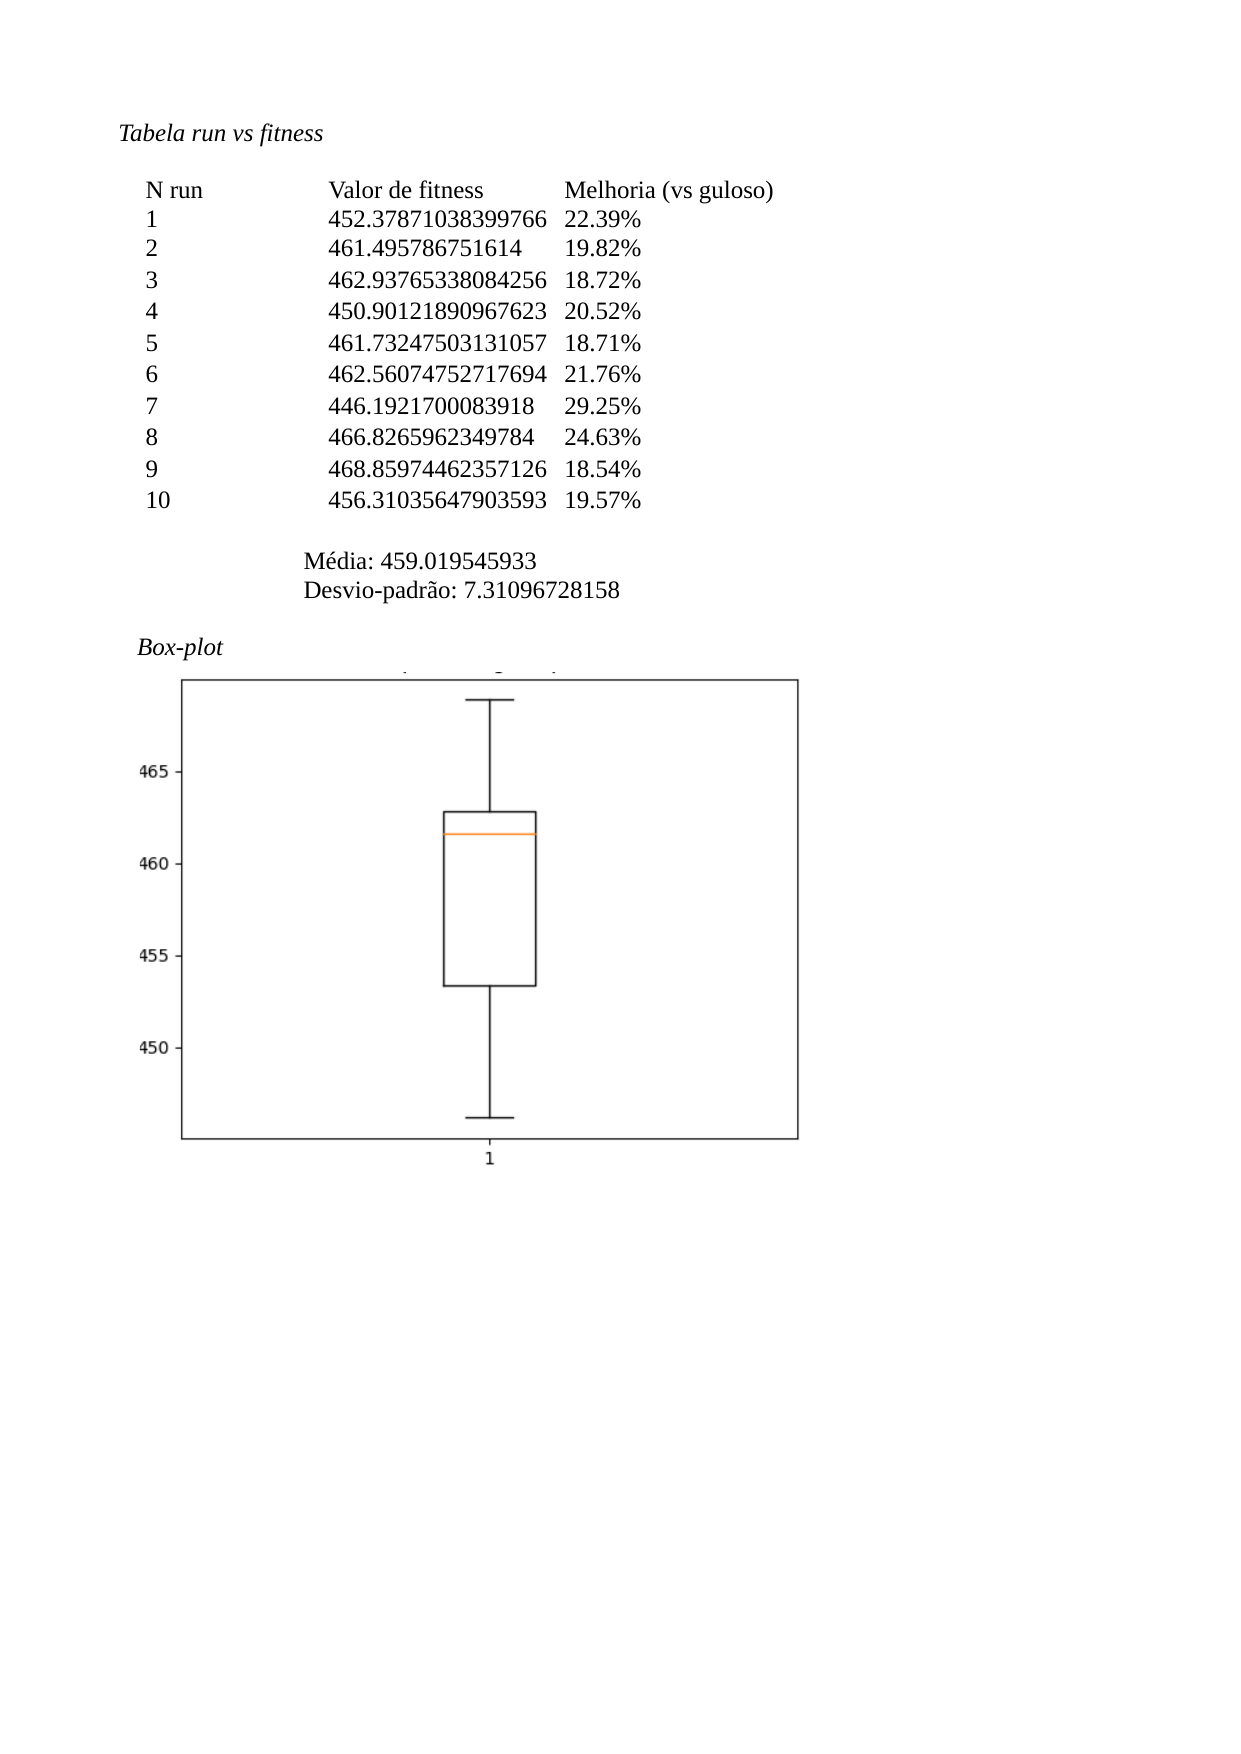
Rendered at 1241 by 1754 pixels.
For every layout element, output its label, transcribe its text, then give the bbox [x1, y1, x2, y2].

table_cell 446.1921700083918 [328, 391, 564, 422]
table_cell 19.82% [564, 233, 789, 265]
table_cell 461.73247503131057 [328, 328, 564, 359]
table_cell 20.52% [564, 296, 789, 328]
text Desvio-padrão: 7.31096728158 [118, 575, 1122, 603]
table_cell 18.71% [564, 328, 789, 359]
table_cell 6 [145, 359, 328, 391]
table_cell 9 [145, 454, 328, 486]
table_cell 462.56074752717694 [328, 359, 564, 391]
table_cell 456.31035647903593 [328, 486, 564, 517]
table_cell 19.57% [564, 486, 789, 517]
table_cell 29.25% [564, 391, 789, 422]
table_cell 450.90121890967623 [328, 296, 564, 328]
picture [139, 672, 816, 1172]
table_cell 7 [145, 391, 328, 422]
table_cell 452.37871038399766 [328, 204, 564, 233]
table_cell 18.54% [564, 454, 789, 486]
table_header N run [145, 176, 328, 204]
table_cell 4 [145, 296, 328, 328]
table_cell 21.76% [564, 359, 789, 391]
table_cell 5 [145, 328, 328, 359]
table_cell 2 [145, 233, 328, 265]
text Tabela run vs fitness [118, 118, 1122, 147]
table_cell 461.495786751614 [328, 233, 564, 265]
table_cell 24.63% [564, 423, 789, 454]
table_cell 468.85974462357126 [328, 454, 564, 486]
table_cell 10 [145, 486, 328, 517]
table_header Valor de fitness [328, 176, 564, 204]
table_cell 3 [145, 265, 328, 296]
text Média: 459.019545933 [118, 546, 1122, 575]
table_cell 1 [145, 204, 328, 233]
table_cell 18.72% [564, 265, 789, 296]
table_cell 466.8265962349784 [328, 423, 564, 454]
table_header Melhoria (vs guloso) [564, 176, 789, 204]
table_cell 22.39% [564, 204, 789, 233]
table_cell 462.93765338084256 [328, 265, 564, 296]
text Box-plot [118, 632, 1122, 661]
table_cell 8 [145, 423, 328, 454]
